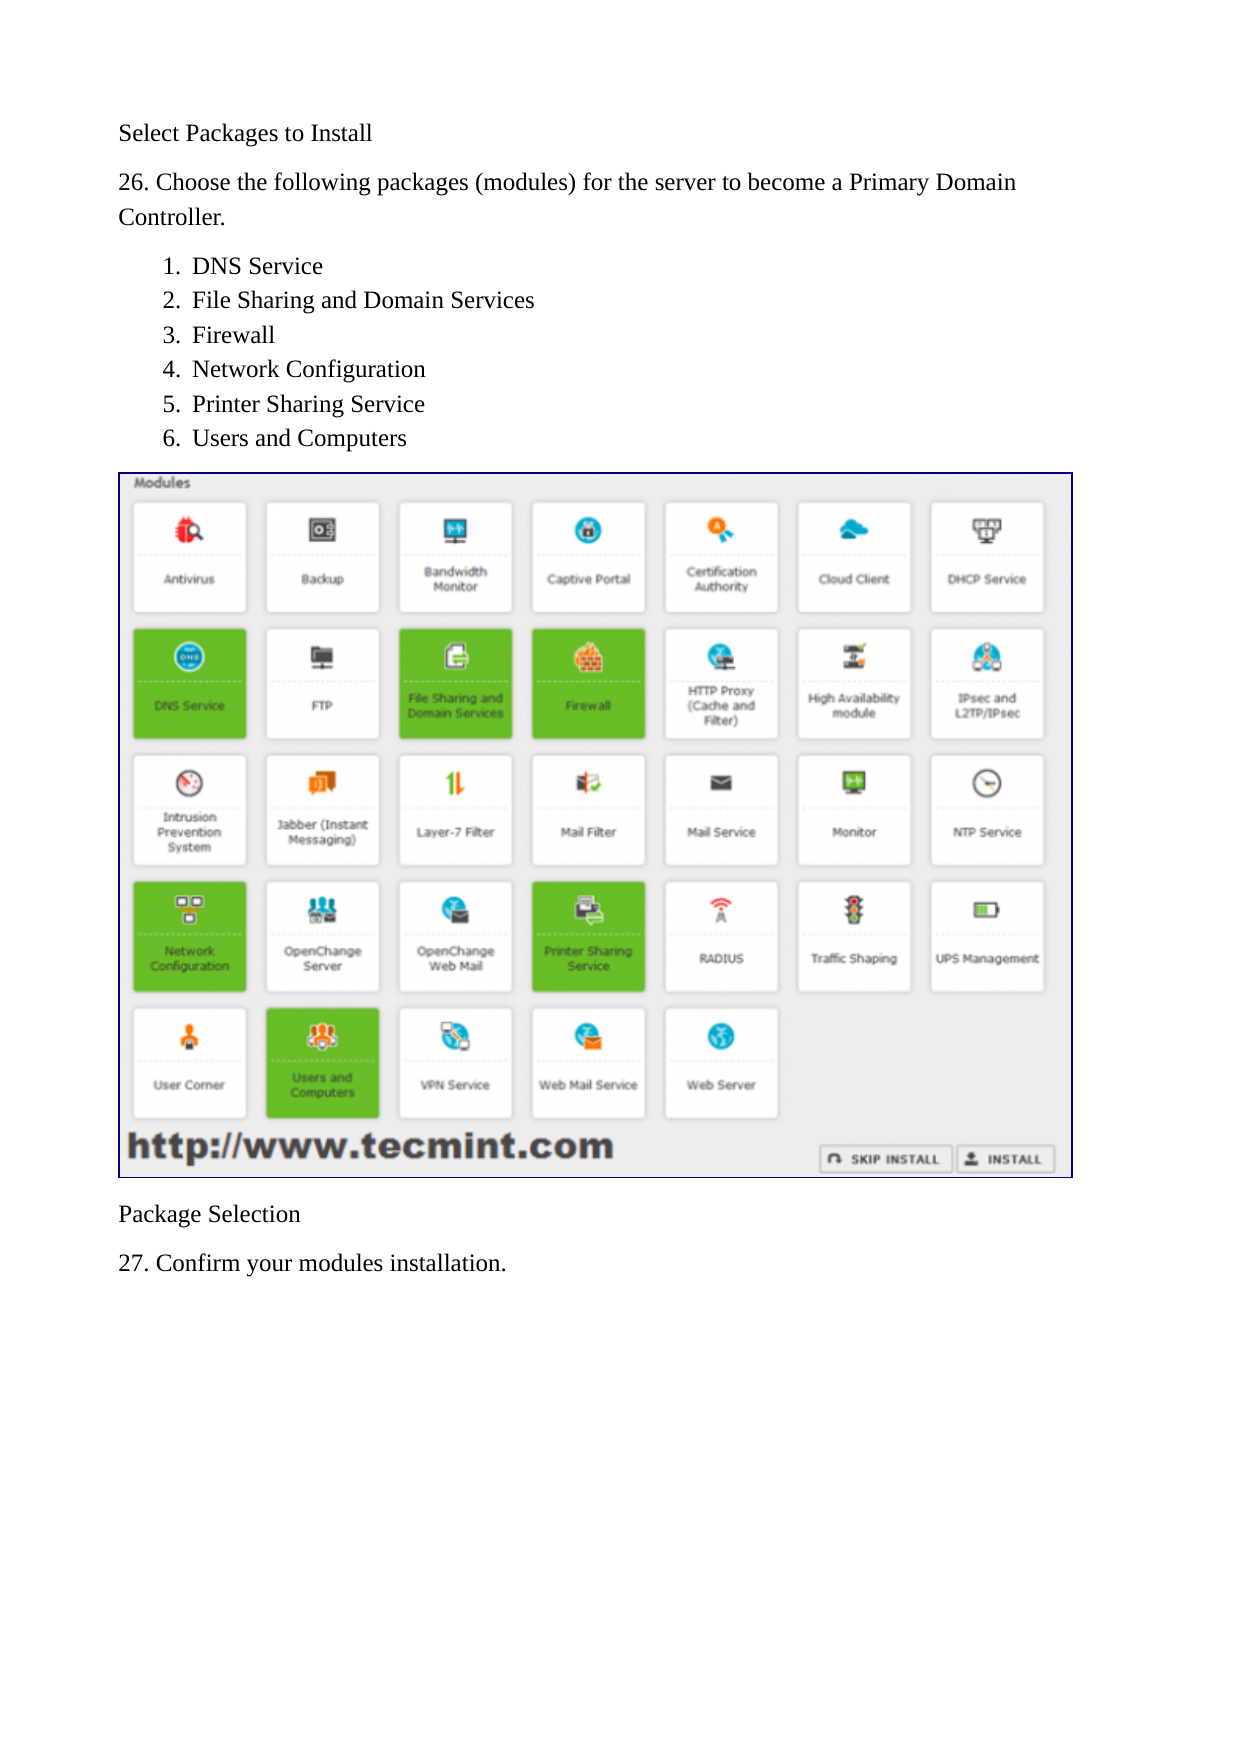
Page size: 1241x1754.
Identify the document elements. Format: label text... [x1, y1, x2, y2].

picture [120, 474, 1071, 1177]
list Printer Sharing Service [162, 389, 1122, 417]
list Network Configuration [162, 354, 1122, 383]
list Firewall [162, 320, 1122, 348]
list Users and Computers [162, 423, 1122, 452]
text 27. Confirm your modules installation. [118, 1248, 1122, 1277]
text Package Selection [118, 1199, 1122, 1227]
text Select Packages to Install [118, 118, 1122, 147]
list DNS Service [162, 251, 1122, 279]
list File Sharing and Domain Services [162, 285, 1122, 314]
text 26. Choose the following packages (modules) for the server to become a Primary Domain Controller. [118, 167, 1122, 230]
